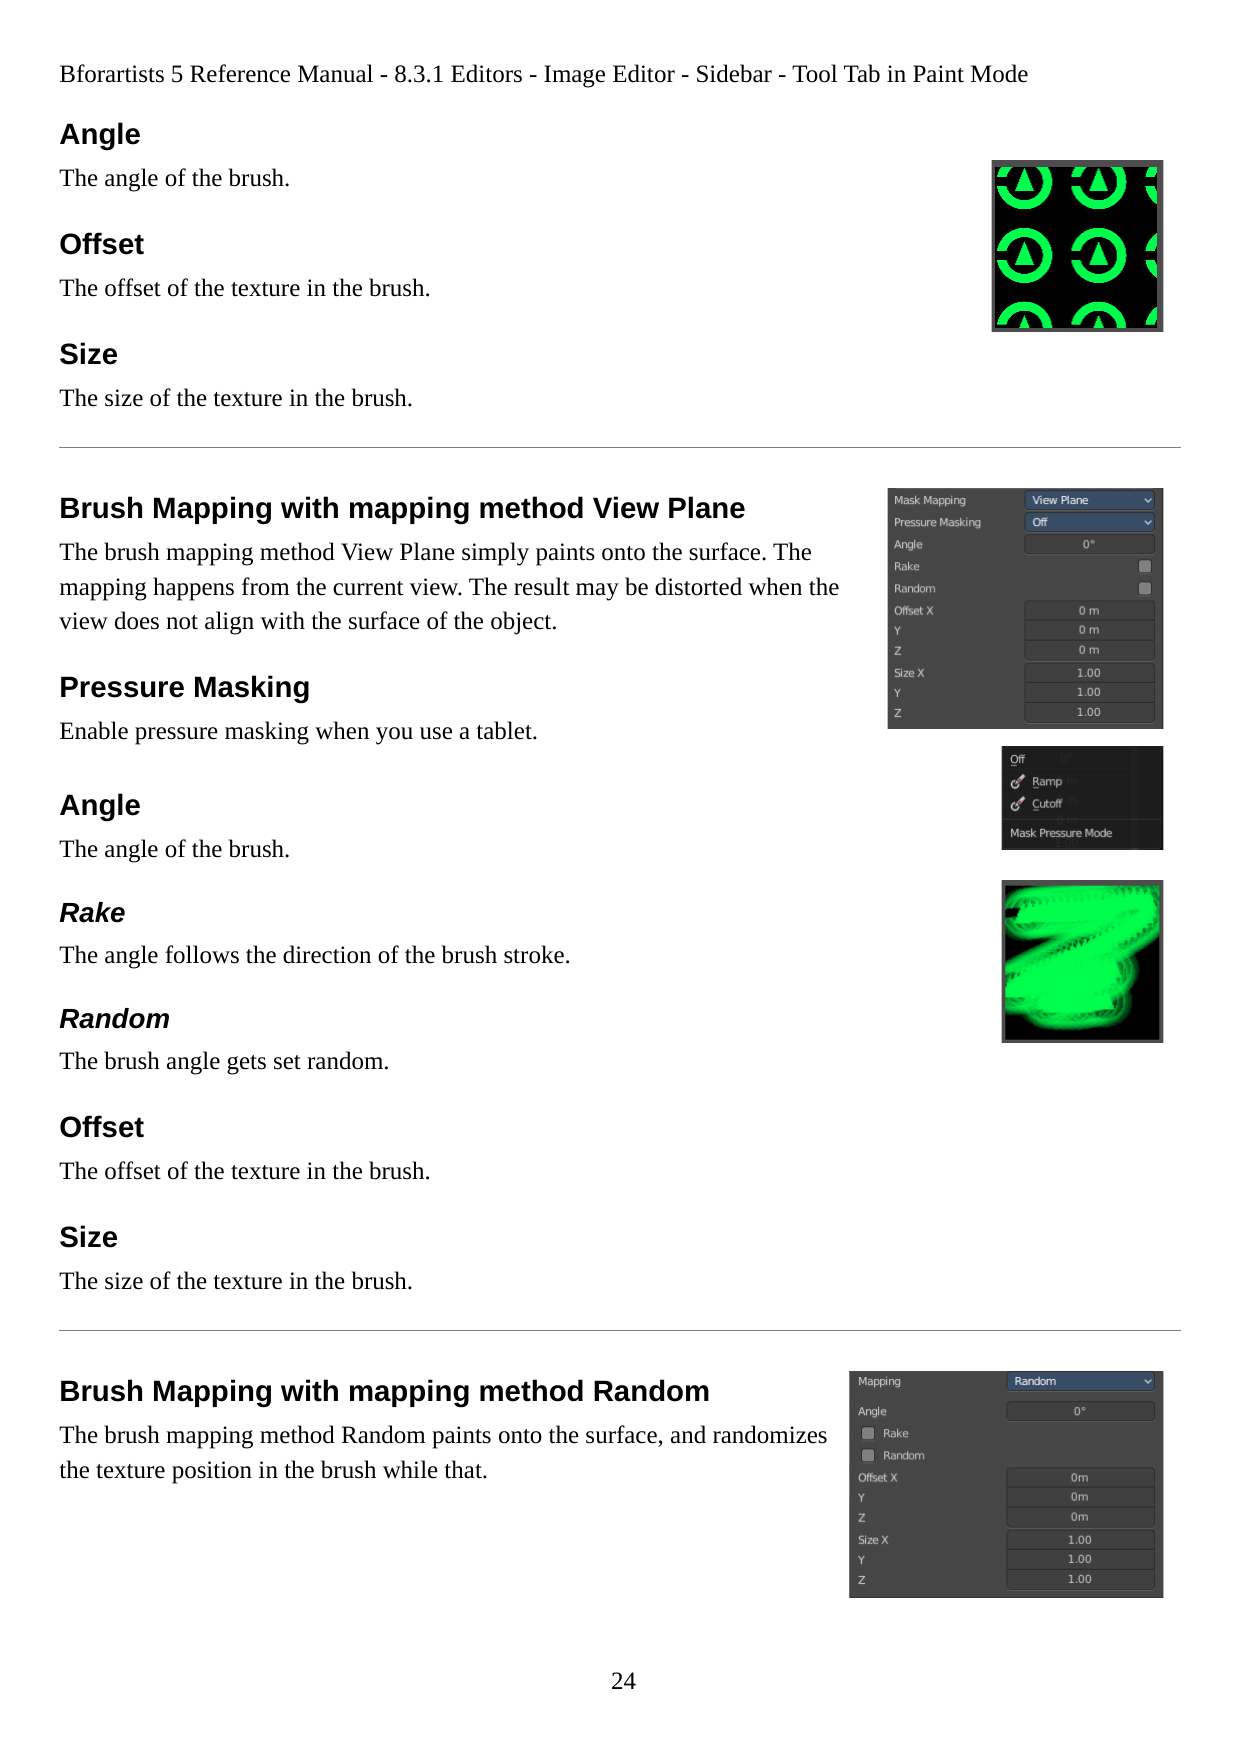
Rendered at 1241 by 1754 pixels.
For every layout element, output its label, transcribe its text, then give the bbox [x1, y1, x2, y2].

text [1164, 163, 1181, 192]
subtitle Angle [59, 788, 1001, 822]
subtitle Offset [59, 227, 991, 261]
picture [1001, 746, 1164, 850]
subtitle Offset [59, 1110, 1181, 1144]
subtitle Rake [59, 896, 1001, 928]
text The size of the texture in the brush. [59, 383, 1181, 412]
subtitle [1164, 788, 1181, 822]
subtitle Angle [59, 117, 1181, 151]
text The brush mapping method View Plane simply paints onto the surface. The mapping happens from the current view. The result may be distorted when the view does not align with the surface of the object. [59, 537, 887, 635]
text Enable pressure masking when you use a tablet. [59, 716, 1181, 745]
text The angle of the brush. [59, 163, 991, 192]
picture [1001, 880, 1164, 1043]
subtitle [1164, 1002, 1181, 1034]
subtitle Brush Mapping with mapping method Random [59, 1374, 849, 1408]
subtitle Pressure Masking [59, 670, 887, 704]
subtitle Random [59, 1002, 1001, 1034]
text The offset of the texture in the brush. [59, 273, 991, 302]
subtitle Brush Mapping with mapping method View Plane [59, 491, 887, 525]
subtitle Size [59, 337, 1181, 371]
subtitle [1164, 227, 1181, 261]
text The angle of the brush. [59, 834, 1181, 863]
text The angle follows the direction of the brush stroke. [59, 941, 1001, 969]
text The brush mapping method Random paints onto the surface, and randomizes the texture position in the brush while that. [59, 1420, 849, 1483]
text The brush angle gets set random. [59, 1046, 1181, 1075]
text The offset of the texture in the brush. [59, 1156, 1181, 1185]
subtitle [1164, 670, 1181, 704]
picture [991, 160, 1164, 332]
picture [849, 1371, 1164, 1598]
subtitle [1164, 896, 1181, 928]
text The size of the texture in the brush. [59, 1266, 1181, 1295]
subtitle Size [59, 1220, 1181, 1254]
picture [887, 488, 1164, 729]
